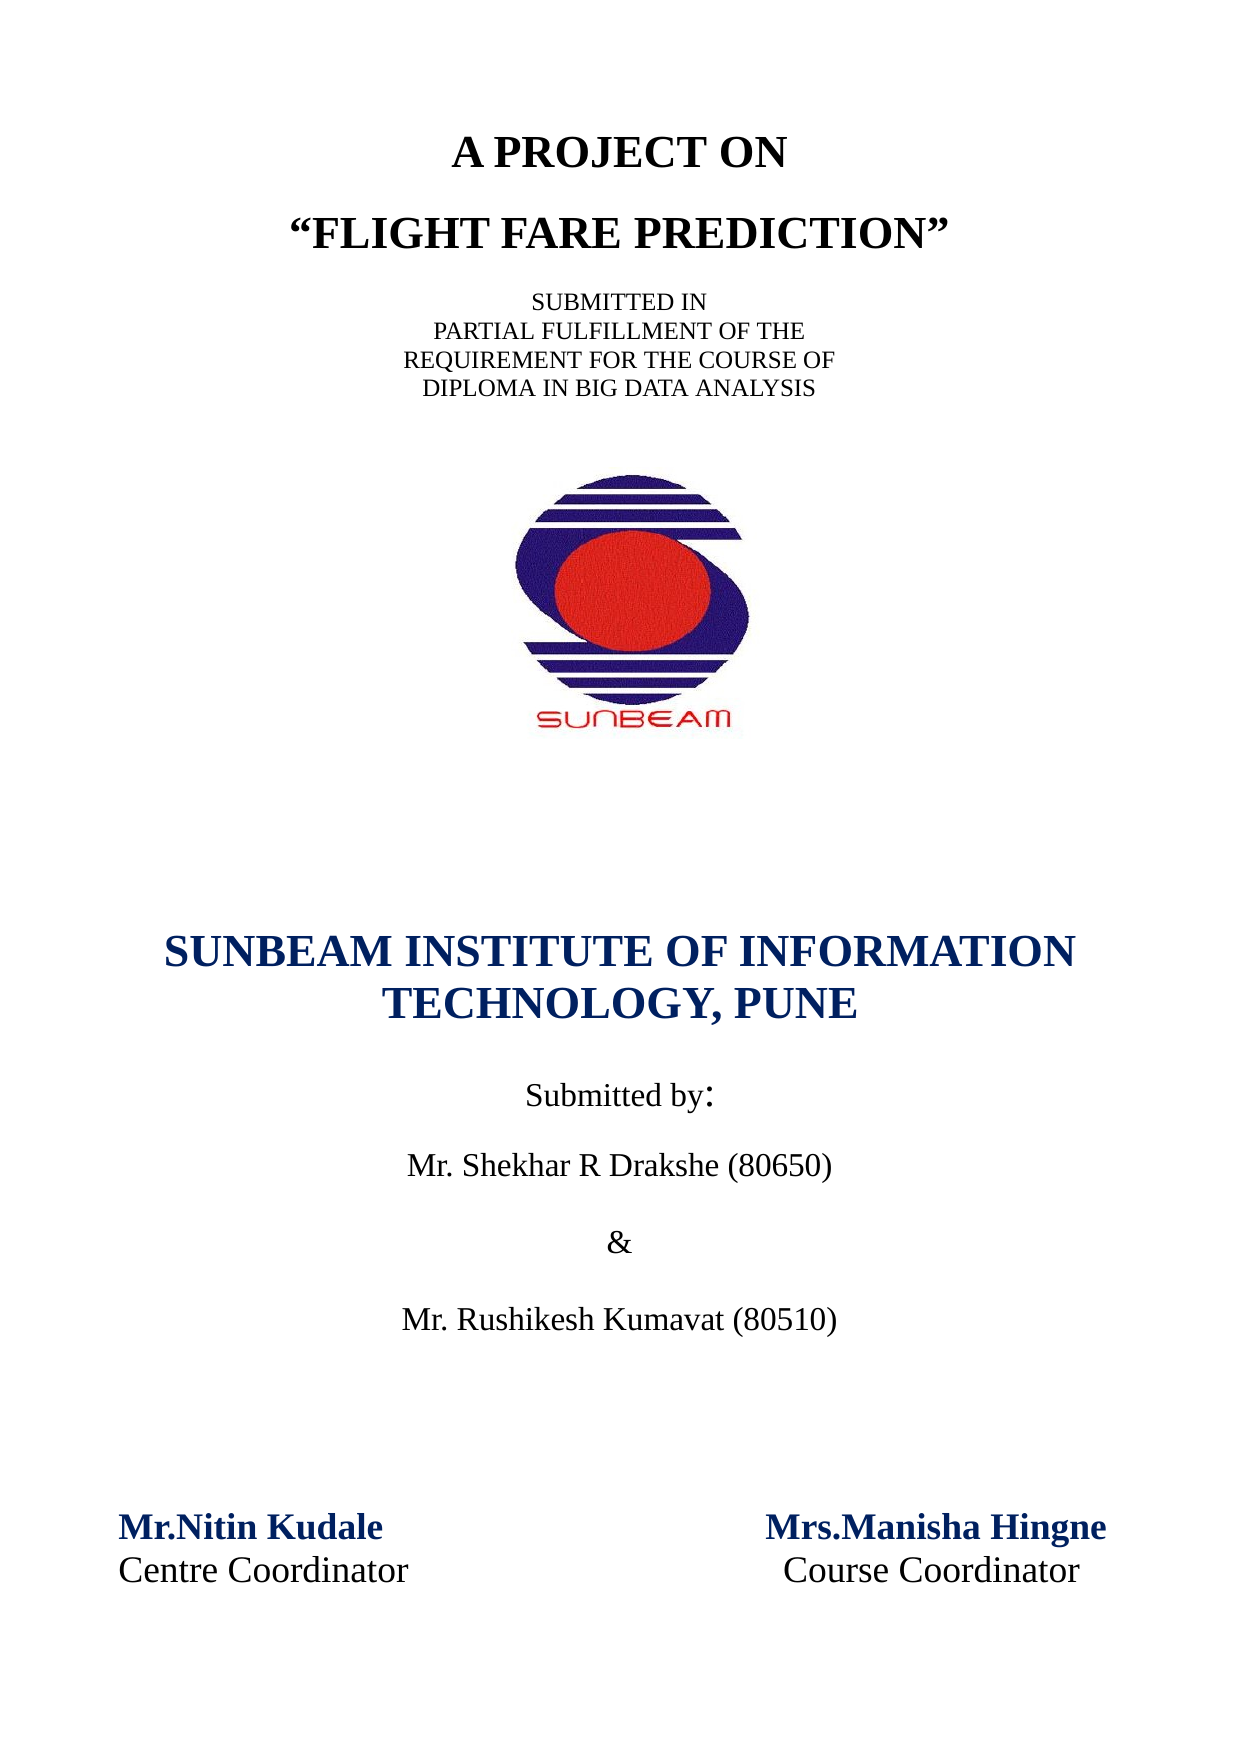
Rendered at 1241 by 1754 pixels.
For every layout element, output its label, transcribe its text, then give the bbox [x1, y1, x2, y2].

subtitle “FLIGHT FARE PREDICTION” [129, 206, 1109, 259]
text DIPLOMA IN BIG DATA ANALYSIS [129, 373, 1109, 402]
text Submitted by: [118, 1067, 1122, 1115]
text Mr.Nitin Kudale Mrs.Manisha Hingne Centre Coordinator Course Coordinator [118, 1504, 1122, 1591]
text Mr. Rushikesh Kumavat (80510) [130, 1299, 1109, 1338]
text A PROJECT ON [129, 124, 1109, 177]
text Mr. Shekhar R Drakshe (80650) [130, 1146, 1109, 1184]
text & [130, 1223, 1109, 1261]
text SUBMITTED IN [129, 287, 1109, 316]
text SUNBEAM INSTITUTE OF INFORMATION TECHNOLOGY, PUNE [118, 923, 1122, 1029]
text PARTIAL FULFILLMENT OF THE REQUIREMENT FOR THE COURSE OF [373, 316, 865, 373]
picture [511, 467, 761, 739]
